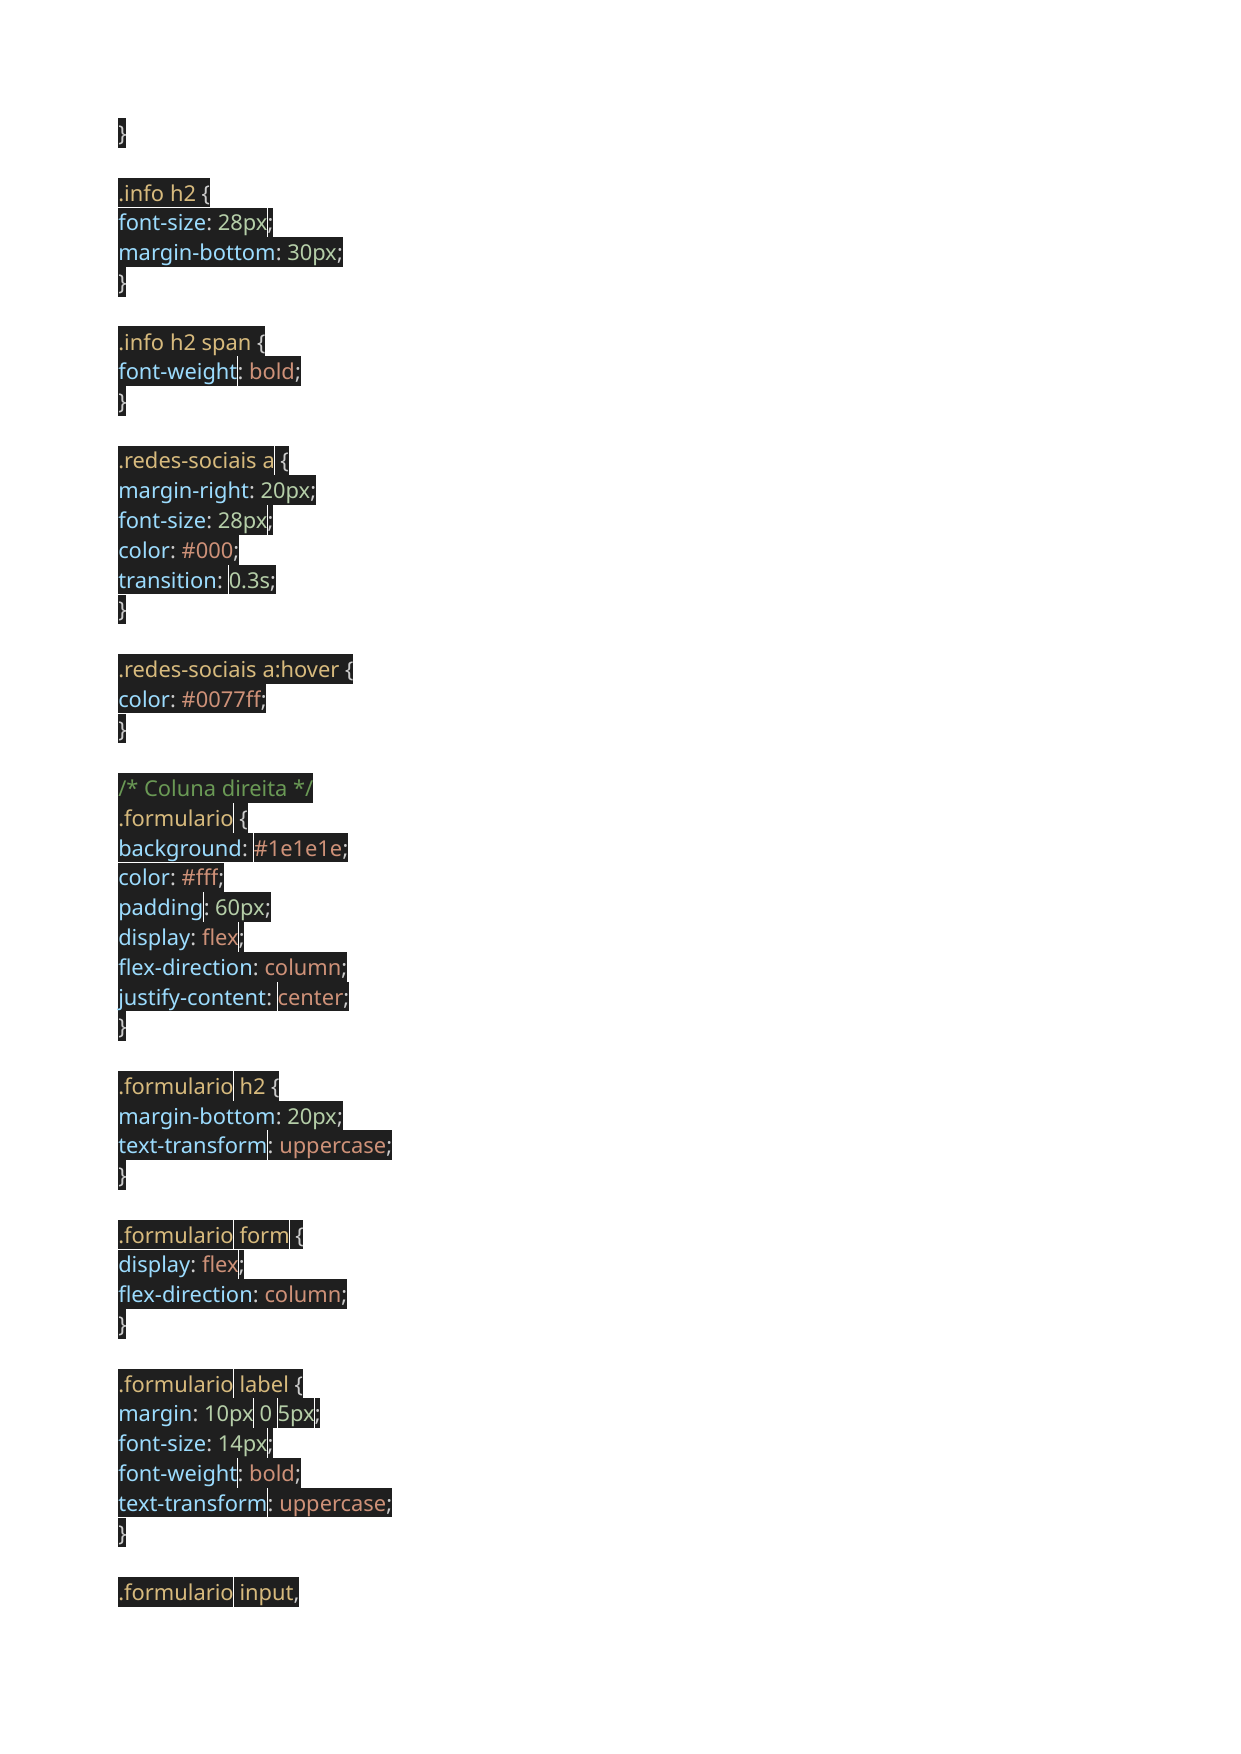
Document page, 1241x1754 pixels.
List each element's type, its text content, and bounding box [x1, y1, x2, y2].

text } [118, 1011, 1122, 1041]
text justify-content: center; [118, 982, 1122, 1011]
text .formulario input, [118, 1577, 1122, 1607]
text padding: 60px; [118, 892, 1122, 922]
text display: flex; [118, 922, 1122, 952]
text font-size: 28px; [118, 505, 1122, 535]
text .info h2 { [118, 178, 1122, 207]
text .info h2 span { [118, 326, 1122, 356]
text flex-direction: column; [118, 952, 1122, 982]
text } [118, 594, 1122, 624]
text font-size: 14px; [118, 1428, 1122, 1458]
text text-transform: uppercase; [118, 1488, 1122, 1517]
text .formulario h2 { [118, 1071, 1122, 1101]
text } [118, 118, 1122, 148]
text margin: 10px 0 5px; [118, 1398, 1122, 1428]
text } [118, 713, 1122, 743]
text font-weight: bold; [118, 1458, 1122, 1488]
text /* Coluna direita */ [118, 773, 1122, 803]
text } [118, 267, 1122, 297]
text flex-direction: column; [118, 1279, 1122, 1309]
text margin-right: 20px; [118, 475, 1122, 505]
text display: flex; [118, 1249, 1122, 1279]
text font-size: 28px; [118, 207, 1122, 237]
text } [118, 1309, 1122, 1339]
text color: #fff; [118, 862, 1122, 892]
text margin-bottom: 30px; [118, 237, 1122, 267]
text .formulario { [118, 803, 1122, 833]
text .formulario form { [118, 1220, 1122, 1249]
text text-transform: uppercase; [118, 1130, 1122, 1160]
text color: #000; [118, 535, 1122, 565]
text margin-bottom: 20px; [118, 1101, 1122, 1130]
text .redes-sociais a { [118, 446, 1122, 475]
text .redes-sociais a:hover { [118, 654, 1122, 684]
text font-weight: bold; [118, 356, 1122, 386]
text color: #0077ff; [118, 684, 1122, 713]
text } [118, 386, 1122, 416]
text } [118, 1517, 1122, 1547]
text } [118, 1160, 1122, 1190]
text .formulario label { [118, 1368, 1122, 1398]
text background: #1e1e1e; [118, 833, 1122, 862]
text transition: 0.3s; [118, 565, 1122, 594]
